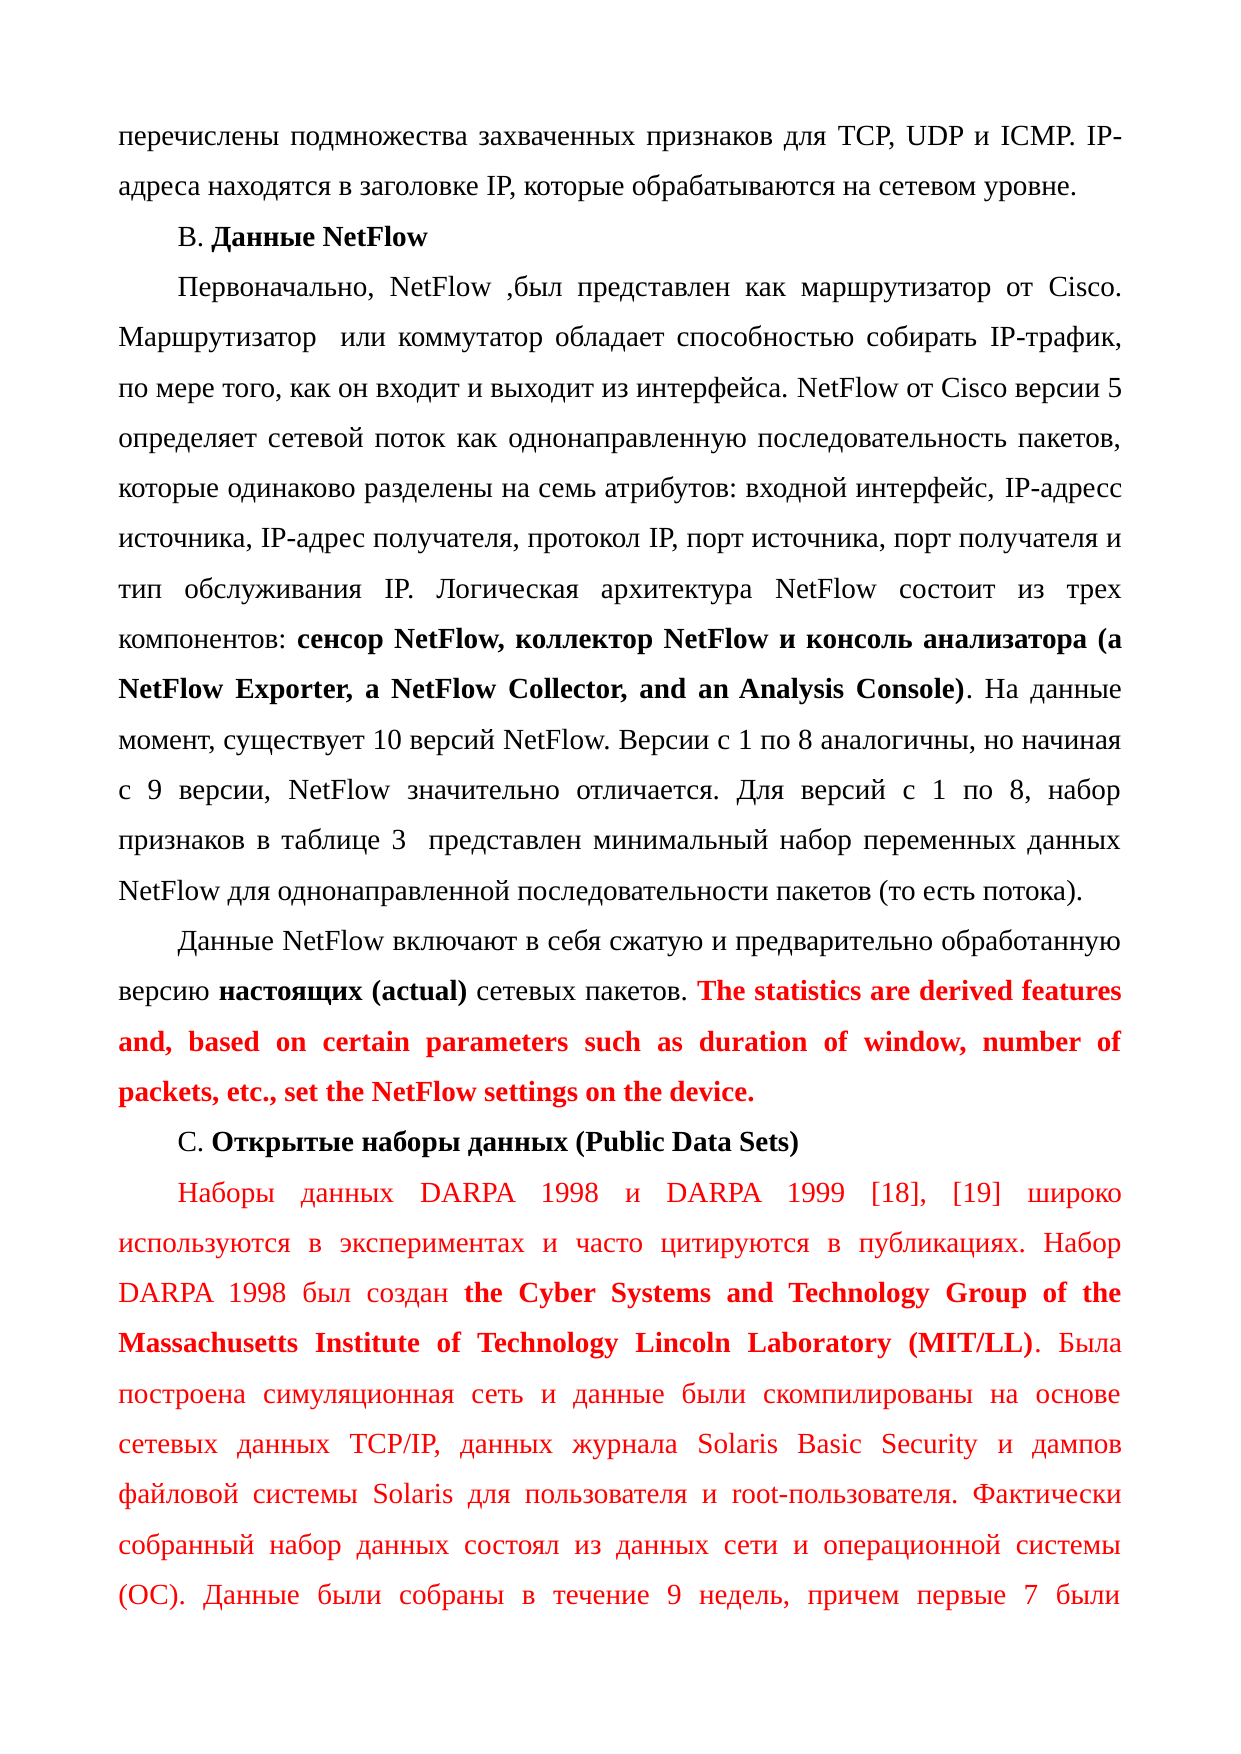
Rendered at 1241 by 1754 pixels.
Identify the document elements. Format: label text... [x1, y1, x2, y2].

text Первоначально, NetFlow ,был представлен как маршрутизатор от Cisco. Маршрутизатор или коммутатор обладает способностью собирать IP-трафик, по мере того, как он входит и выходит из интерфейса. NetFlow от Cisco версии 5 определяет сетевой поток как однонаправленную последовательность пакетов, которые одинаково разделены на семь атрибутов: входной интерфейс, IP-адресс источника, IP-адрес получателя, протокол IP, порт источника, порт получателя и тип обслуживания IP. Логическая архитектура NetFlow состоит из трех компонентов: сенсор NetFlow, коллектор NetFlow и консоль анализатора (a NetFlow Exporter, a NetFlow Collector, and an Analysis Console). На данные момент, существует 10 версий NetFlow. Версии с 1 по 8 аналогичны, но начиная с 9 версии, NetFlow значительно отличается. Для версий с 1 по 8, набор признаков в таблице 3 представлен минимальный набор переменных данных NetFlow для однонаправленной последовательности пакетов (то есть потока). [118, 269, 1122, 906]
text перечислены подмножества захваченных признаков для TCP, UDP и ICMP. IP-адреса находятся в заголовке IP, которые обрабатываются на сетевом уровне. [118, 118, 1122, 202]
text C. Открытые наборы данных (Public Data Sets) [118, 1124, 1122, 1158]
text Данные NetFlow включают в себя сжатую и предварительно обработанную версию настоящих (actual) сетевых пакетов. The statistics are derived features and, based on certain parameters such as duration of window, number of packets, etc., set the NetFlow settings on the device. [118, 923, 1122, 1108]
text B. Данные NetFlow [118, 219, 1122, 252]
text Наборы данных DARPA 1998 и DARPA 1999 [18], [19] широко используются в экспериментах и часто цитируются в публикациях. Набор DARPA 1998 был создан the Cyber Systems and Technology Group of the Massachusetts Institute of Technology Lincoln Laboratory (MIT/LL). Была построена симуляционная сеть и данные были скомпилированы на основе сетевых данных TCP/IP, данных журнала Solaris Basic Security и дампов файловой системы Solaris для пользователя и root-пользователя. Фактически собранный набор данных состоял из данных сети и операционной системы (ОС). Данные были собраны в течение 9 недель, причем первые 7 были [118, 1175, 1122, 1611]
